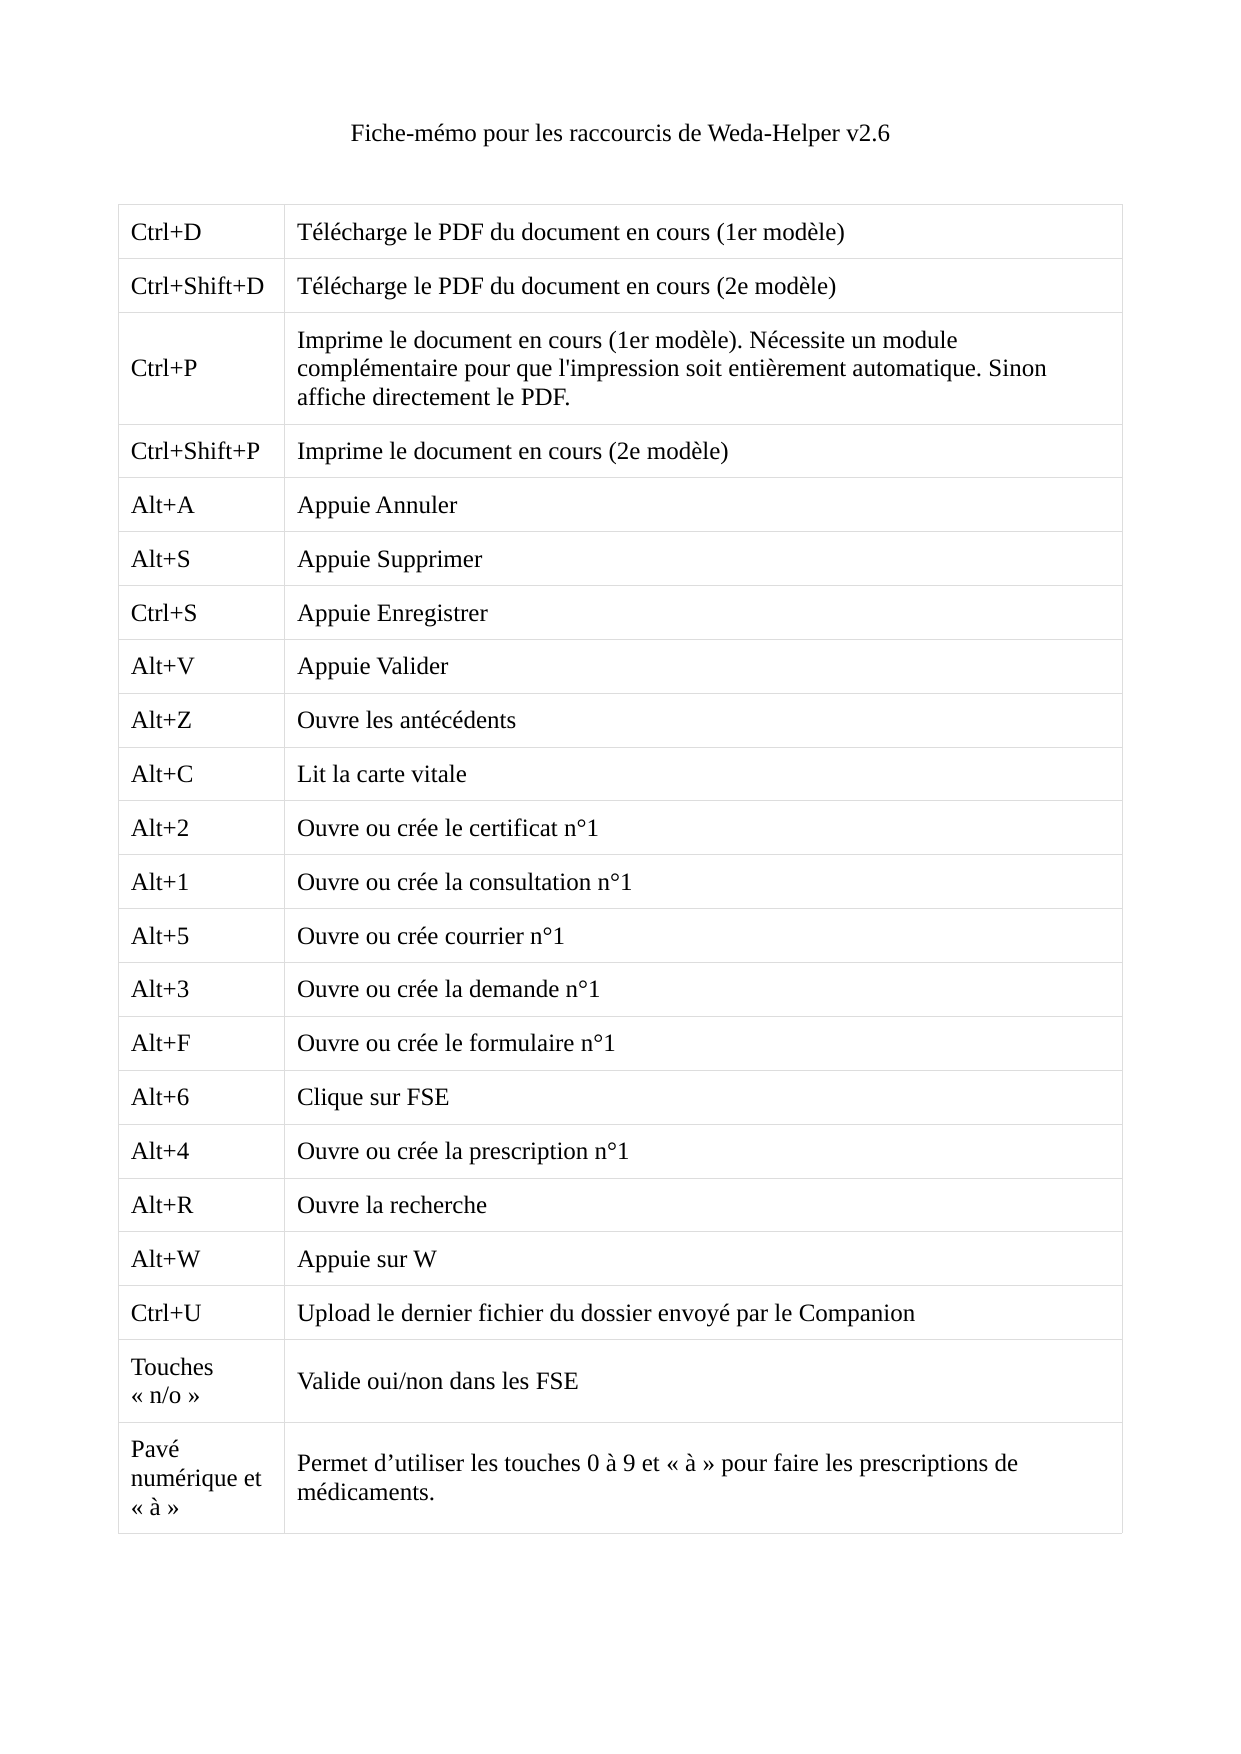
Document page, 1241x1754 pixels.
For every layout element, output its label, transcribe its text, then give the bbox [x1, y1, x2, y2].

table_cell Alt+5 [119, 909, 284, 962]
table_cell Appuie Annuler [285, 478, 1122, 531]
table_cell Alt+S [119, 532, 284, 585]
table_cell Alt+F [119, 1017, 284, 1070]
table_cell Alt+3 [119, 963, 284, 1016]
table_cell Appuie Valider [285, 640, 1122, 693]
table_cell Ouvre ou crée le certificat n°1 [285, 801, 1122, 854]
table_cell Alt+A [119, 478, 284, 531]
table_cell Touches « n/o » [119, 1340, 284, 1422]
table_cell Valide oui/non dans les FSE [285, 1340, 1122, 1422]
table_cell Ctrl+Shift+P [119, 425, 284, 477]
table_cell Ouvre les antécédents [285, 694, 1122, 747]
table_cell Ouvre ou crée courrier n°1 [285, 909, 1122, 962]
table_cell Ouvre ou crée le formulaire n°1 [285, 1017, 1122, 1070]
table_cell Imprime le document en cours (1er modèle). Nécessite un module complémentaire pour que l'impression soit entièrement automatique. Sinon affiche directement le PDF. [285, 313, 1122, 423]
table_cell Ouvre la recherche [285, 1179, 1122, 1231]
table_cell Lit la carte vitale [285, 748, 1122, 800]
text Fiche-mémo pour les raccourcis de Weda-Helper v2.6 [118, 118, 1122, 147]
table_cell Ctrl+S [119, 586, 284, 639]
table_cell Alt+Z [119, 694, 284, 747]
table_cell Alt+1 [119, 855, 284, 908]
table_cell Alt+6 [119, 1071, 284, 1123]
table_cell Appuie Supprimer [285, 532, 1122, 585]
table_cell Ouvre ou crée la prescription n°1 [285, 1125, 1122, 1177]
table_cell Alt+W [119, 1232, 284, 1285]
table_cell Télécharge le PDF du document en cours (2e modèle) [285, 259, 1122, 312]
table_header Ctrl+D [119, 205, 284, 258]
table_header Télécharge le PDF du document en cours (1er modèle) [285, 205, 1122, 258]
table_cell Appuie Enregistrer [285, 586, 1122, 639]
table_cell Ctrl+U [119, 1286, 284, 1339]
table_cell Alt+4 [119, 1125, 284, 1177]
table_cell Ouvre ou crée la demande n°1 [285, 963, 1122, 1016]
table_cell Alt+2 [119, 801, 284, 854]
table_cell Alt+R [119, 1179, 284, 1231]
table_cell Permet d’utiliser les touches 0 à 9 et « à » pour faire les prescriptions de médicaments. [285, 1423, 1122, 1533]
table_cell Ouvre ou crée la consultation n°1 [285, 855, 1122, 908]
table_cell Imprime le document en cours (2e modèle) [285, 425, 1122, 477]
table_cell Ctrl+P [119, 313, 284, 423]
table_cell Pavé numérique et « à » [119, 1423, 284, 1533]
table_cell Upload le dernier fichier du dossier envoyé par le Companion [285, 1286, 1122, 1339]
table_cell Clique sur FSE [285, 1071, 1122, 1123]
table_cell Appuie sur W [285, 1232, 1122, 1285]
table_cell Alt+C [119, 748, 284, 800]
table_cell Ctrl+Shift+D [119, 259, 284, 312]
table_cell Alt+V [119, 640, 284, 693]
